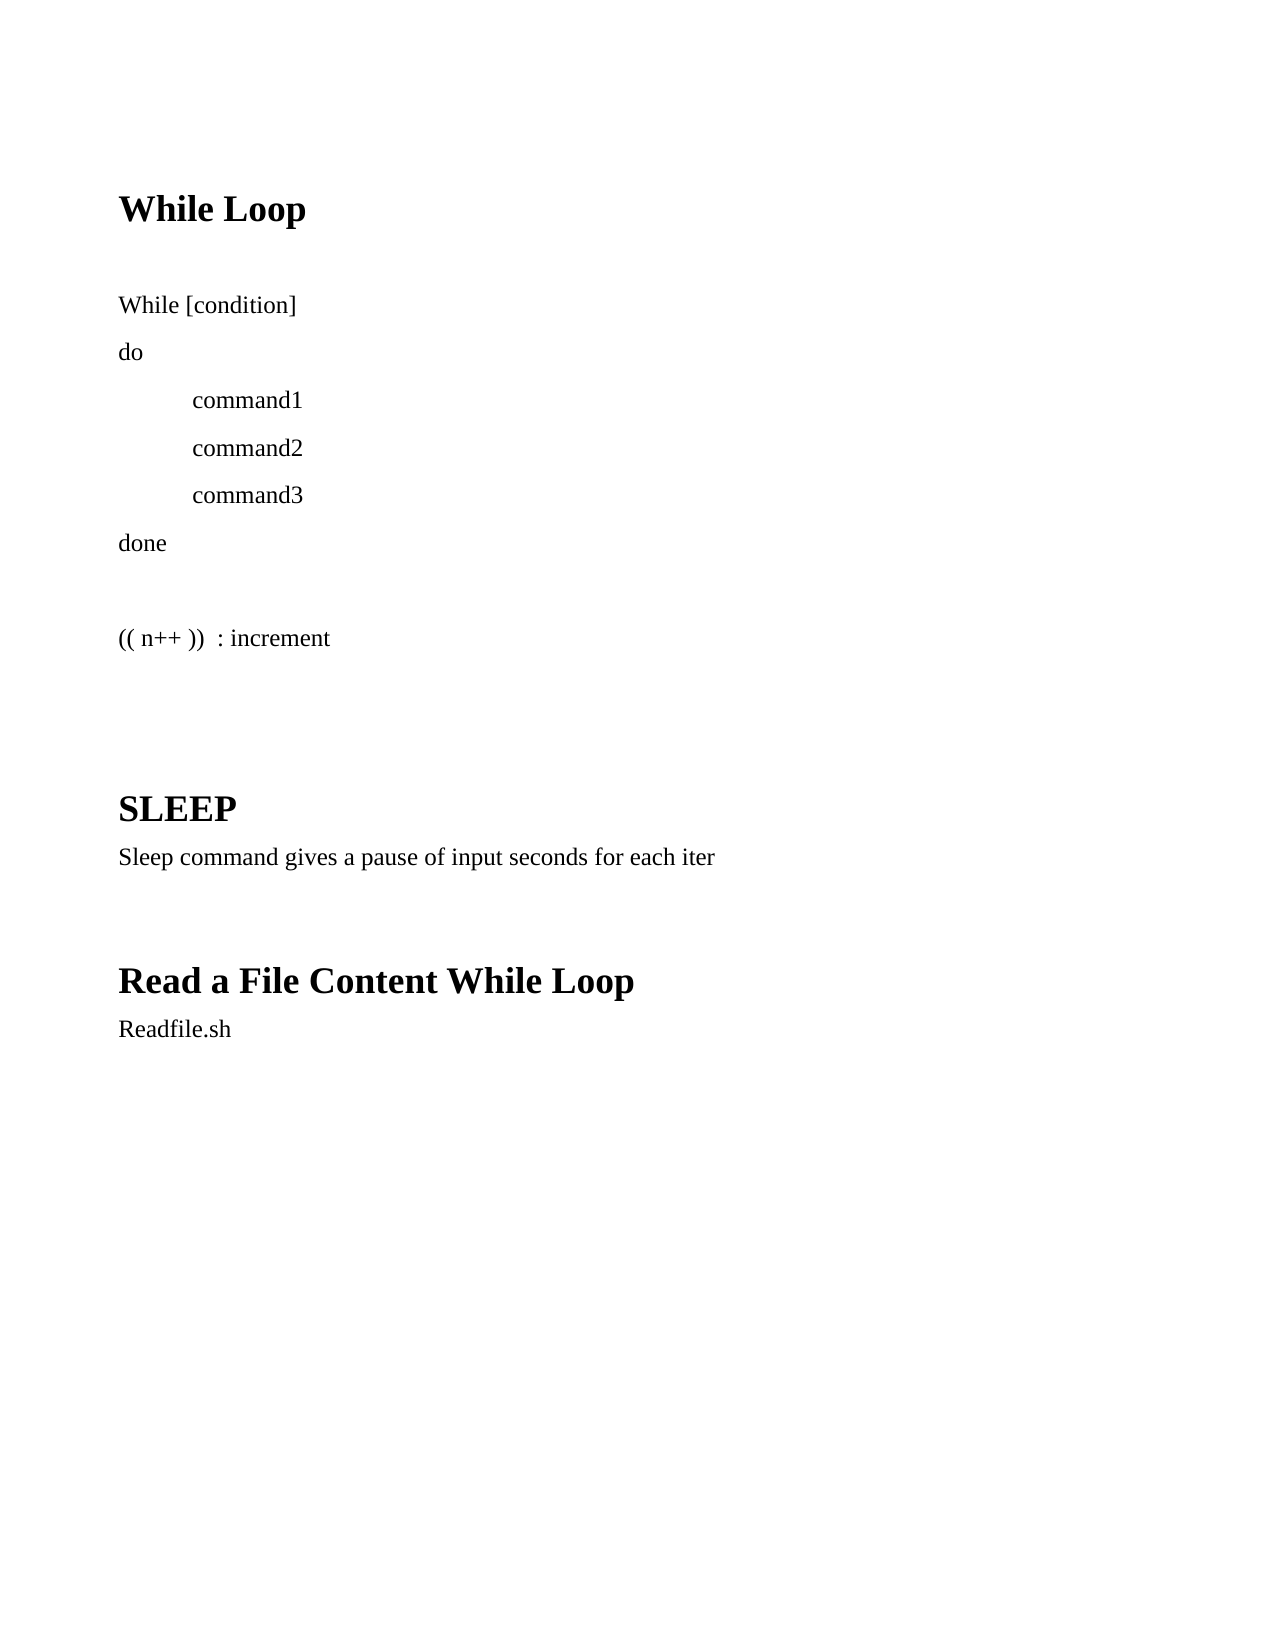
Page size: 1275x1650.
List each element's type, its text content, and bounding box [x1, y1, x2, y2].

subtitle While Loop [118, 187, 1157, 230]
text command2 [118, 433, 1157, 461]
subtitle SLEEP [118, 787, 1157, 830]
text (( n++ )) : increment [118, 623, 1157, 652]
text do [118, 337, 1157, 366]
text While [condition] [118, 290, 1157, 318]
text command1 [118, 385, 1157, 414]
text Sleep command gives a pause of input seconds for each iter [118, 842, 1157, 871]
text done [118, 528, 1157, 557]
text command3 [118, 480, 1157, 509]
text Readfile.sh [118, 1014, 1157, 1043]
subtitle Read a File Content While Loop [118, 958, 1157, 1001]
